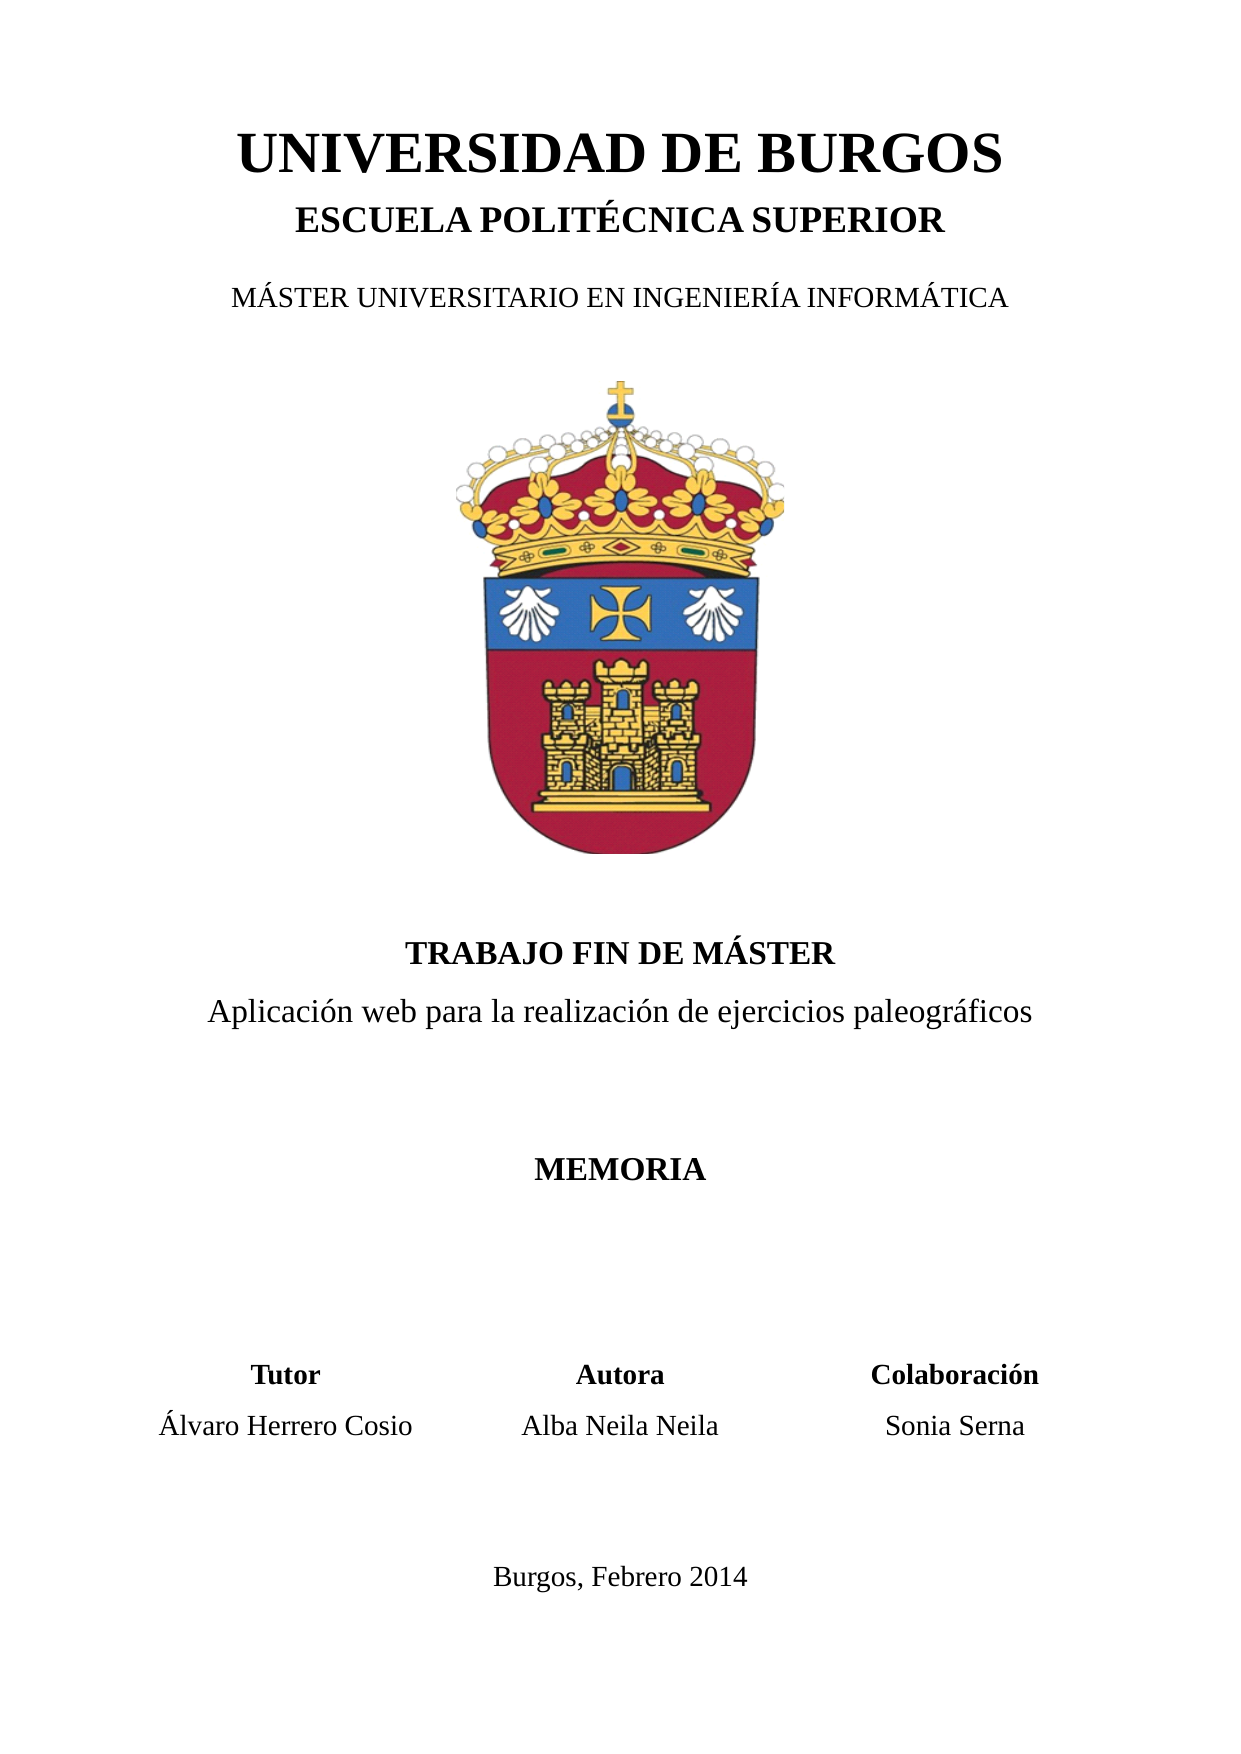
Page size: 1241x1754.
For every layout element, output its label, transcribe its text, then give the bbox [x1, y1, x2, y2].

text Álvaro Herrero Cosio [118, 1408, 453, 1441]
text Autora [453, 1357, 787, 1391]
text Burgos, Febrero 2014 [118, 1559, 1122, 1592]
text Alba Neila Neila [453, 1408, 787, 1441]
text Tutor [118, 1357, 453, 1391]
text Aplicación web para la realización de ejercicios paleográficos [118, 991, 1122, 1029]
text UNIVERSIDAD DE BURGOS [118, 118, 1122, 185]
text Colaboración [787, 1357, 1122, 1391]
text Sonia Serna [787, 1408, 1122, 1441]
text TRABAJO FIN DE MÁSTER [118, 933, 1122, 972]
text ESCUELA POLITÉCNICA SUPERIOR [118, 198, 1122, 241]
text MÁSTER UNIVERSITARIO EN INGENIERÍA INFORMÁTICA [118, 280, 1122, 314]
text MEMORIA [118, 1149, 1122, 1187]
